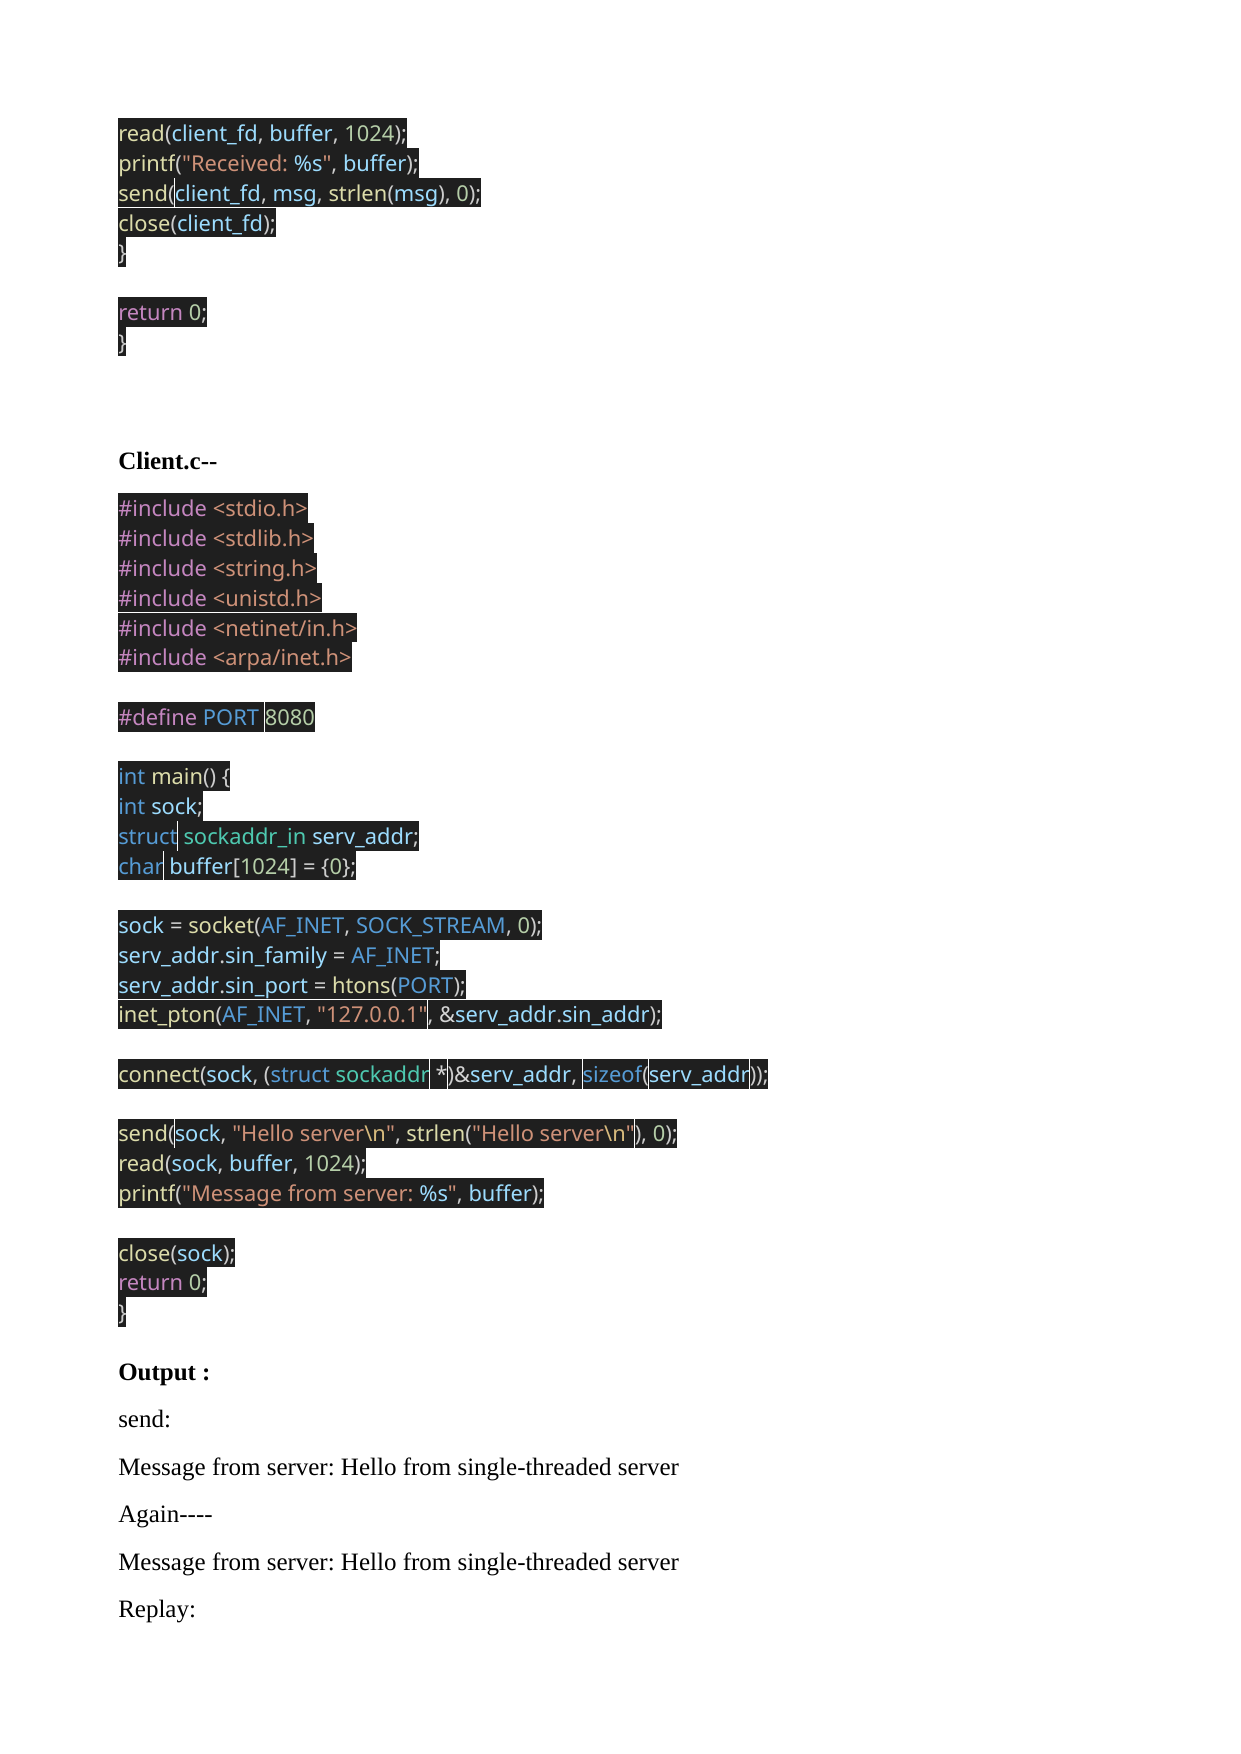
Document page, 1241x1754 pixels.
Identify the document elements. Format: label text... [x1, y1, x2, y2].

text read(client_fd, buffer, 1024); [118, 118, 1122, 148]
text read(sock, buffer, 1024); [118, 1148, 1122, 1178]
text #include <stdio.h> [118, 493, 1122, 523]
text return 0; [118, 297, 1122, 327]
text send(sock, "Hello server\n", strlen("Hello server\n"), 0); [118, 1118, 1122, 1148]
text } [118, 237, 1122, 267]
text connect(sock, (struct sockaddr *)&serv_addr, sizeof(serv_addr)); [118, 1059, 1122, 1089]
text printf("Received: %s", buffer); [118, 148, 1122, 178]
text return 0; [118, 1267, 1122, 1297]
text inet_pton(AF_INET, "127.0.0.1", &serv_addr.sin_addr); [118, 999, 1122, 1029]
text serv_addr.sin_port = htons(PORT); [118, 970, 1122, 999]
text int main() { [118, 761, 1122, 791]
text } [118, 1297, 1122, 1327]
text printf("Message from server: %s", buffer); [118, 1178, 1122, 1208]
text struct sockaddr_in serv_addr; [118, 821, 1122, 851]
text sock = socket(AF_INET, SOCK_STREAM, 0); [118, 910, 1122, 940]
text Message from server: Hello from single-threaded server [118, 1452, 1122, 1481]
text #define PORT 8080 [118, 702, 1122, 732]
text #include <string.h> [118, 553, 1122, 583]
text #include <unistd.h> [118, 583, 1122, 612]
text send(client_fd, msg, strlen(msg), 0); [118, 178, 1122, 207]
text #include <netinet/in.h> [118, 612, 1122, 642]
text Client.c-- [118, 446, 1122, 474]
text Output : [118, 1357, 1122, 1385]
text char buffer[1024] = {0}; [118, 851, 1122, 880]
text serv_addr.sin_family = AF_INET; [118, 940, 1122, 970]
text int sock; [118, 791, 1122, 821]
text Again---- [118, 1499, 1122, 1528]
text } [118, 327, 1122, 356]
text close(client_fd); [118, 207, 1122, 237]
text #include <stdlib.h> [118, 523, 1122, 553]
text close(sock); [118, 1237, 1122, 1267]
text Message from server: Hello from single-threaded server [118, 1547, 1122, 1576]
text send: [118, 1404, 1122, 1433]
text #include <arpa/inet.h> [118, 642, 1122, 672]
text Replay: [118, 1594, 1122, 1623]
